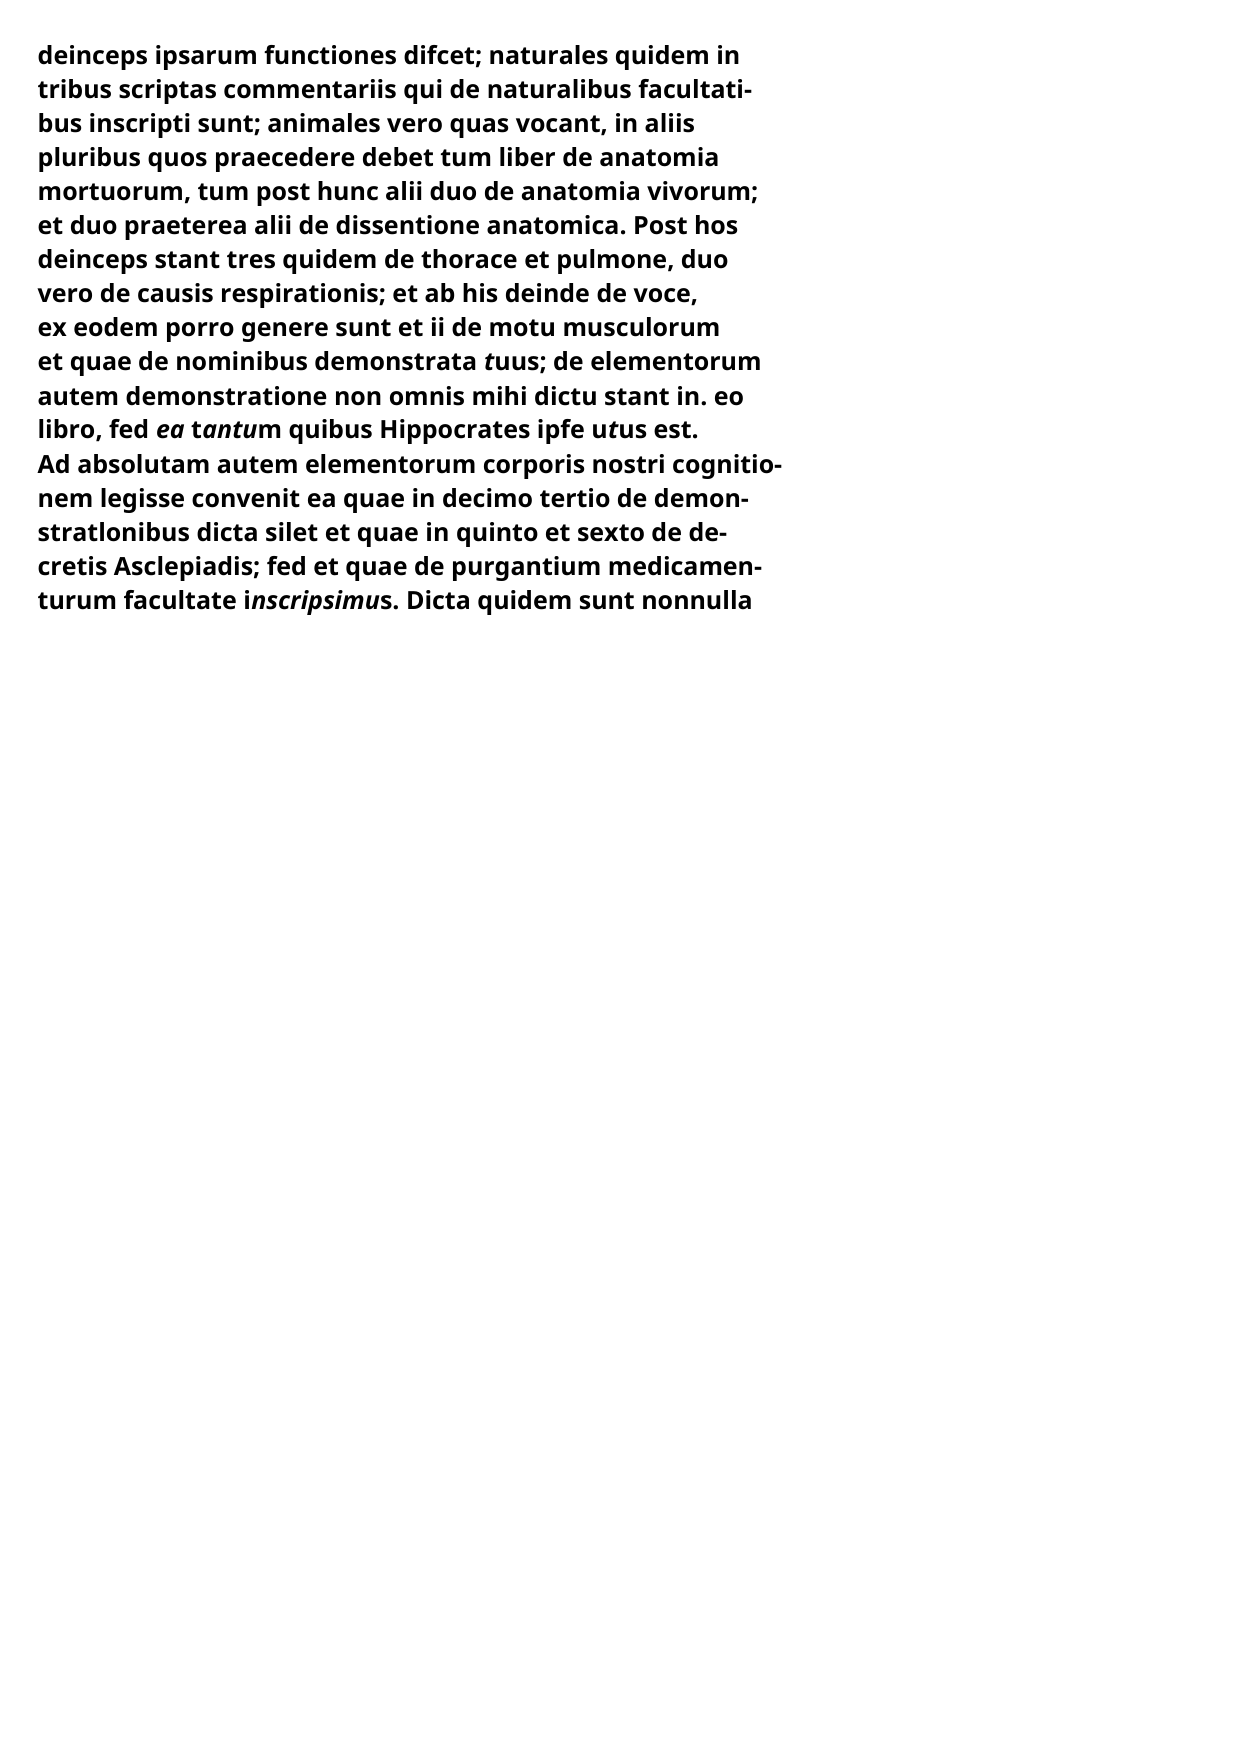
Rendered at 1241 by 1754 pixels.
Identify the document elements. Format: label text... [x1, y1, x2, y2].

text deinceps ipsarum functiones difcet; naturales quidem in tribus scriptas commentariis qui de naturalibus facultati- bus inscripti sunt; animales vero quas vocant, in aliis pluribus quos praecedere debet tum liber de anatomia mortuorum, tum post hunc alii duo de anatomia vivorum; et duo praeterea alii de dissentione anatomica. Post hos deinceps stant tres quidem de thorace et pulmone, duo vero de causis respirationis; et ab his deinde de voce, ex eodem porro genere sunt et ii de motu musculorum et quae de nominibus demonstrata tuus; de elementorum autem demonstratione non omnis mihi dictu stant in. eo libro, fed ea tantum quibus Hippocrates ipfe utus est. Ad absolutam autem elementorum corporis nostri cognitio- nem legisse convenit ea quae in decimo tertio de demon- stratlonibus dicta silet et quae in quinto et sexto de de- cretis Asclepiadis; fed et quae de purgantium medicamen- turum facultate inscripsimus. Dicta quidem sunt nonnulla [37, 37, 1203, 617]
